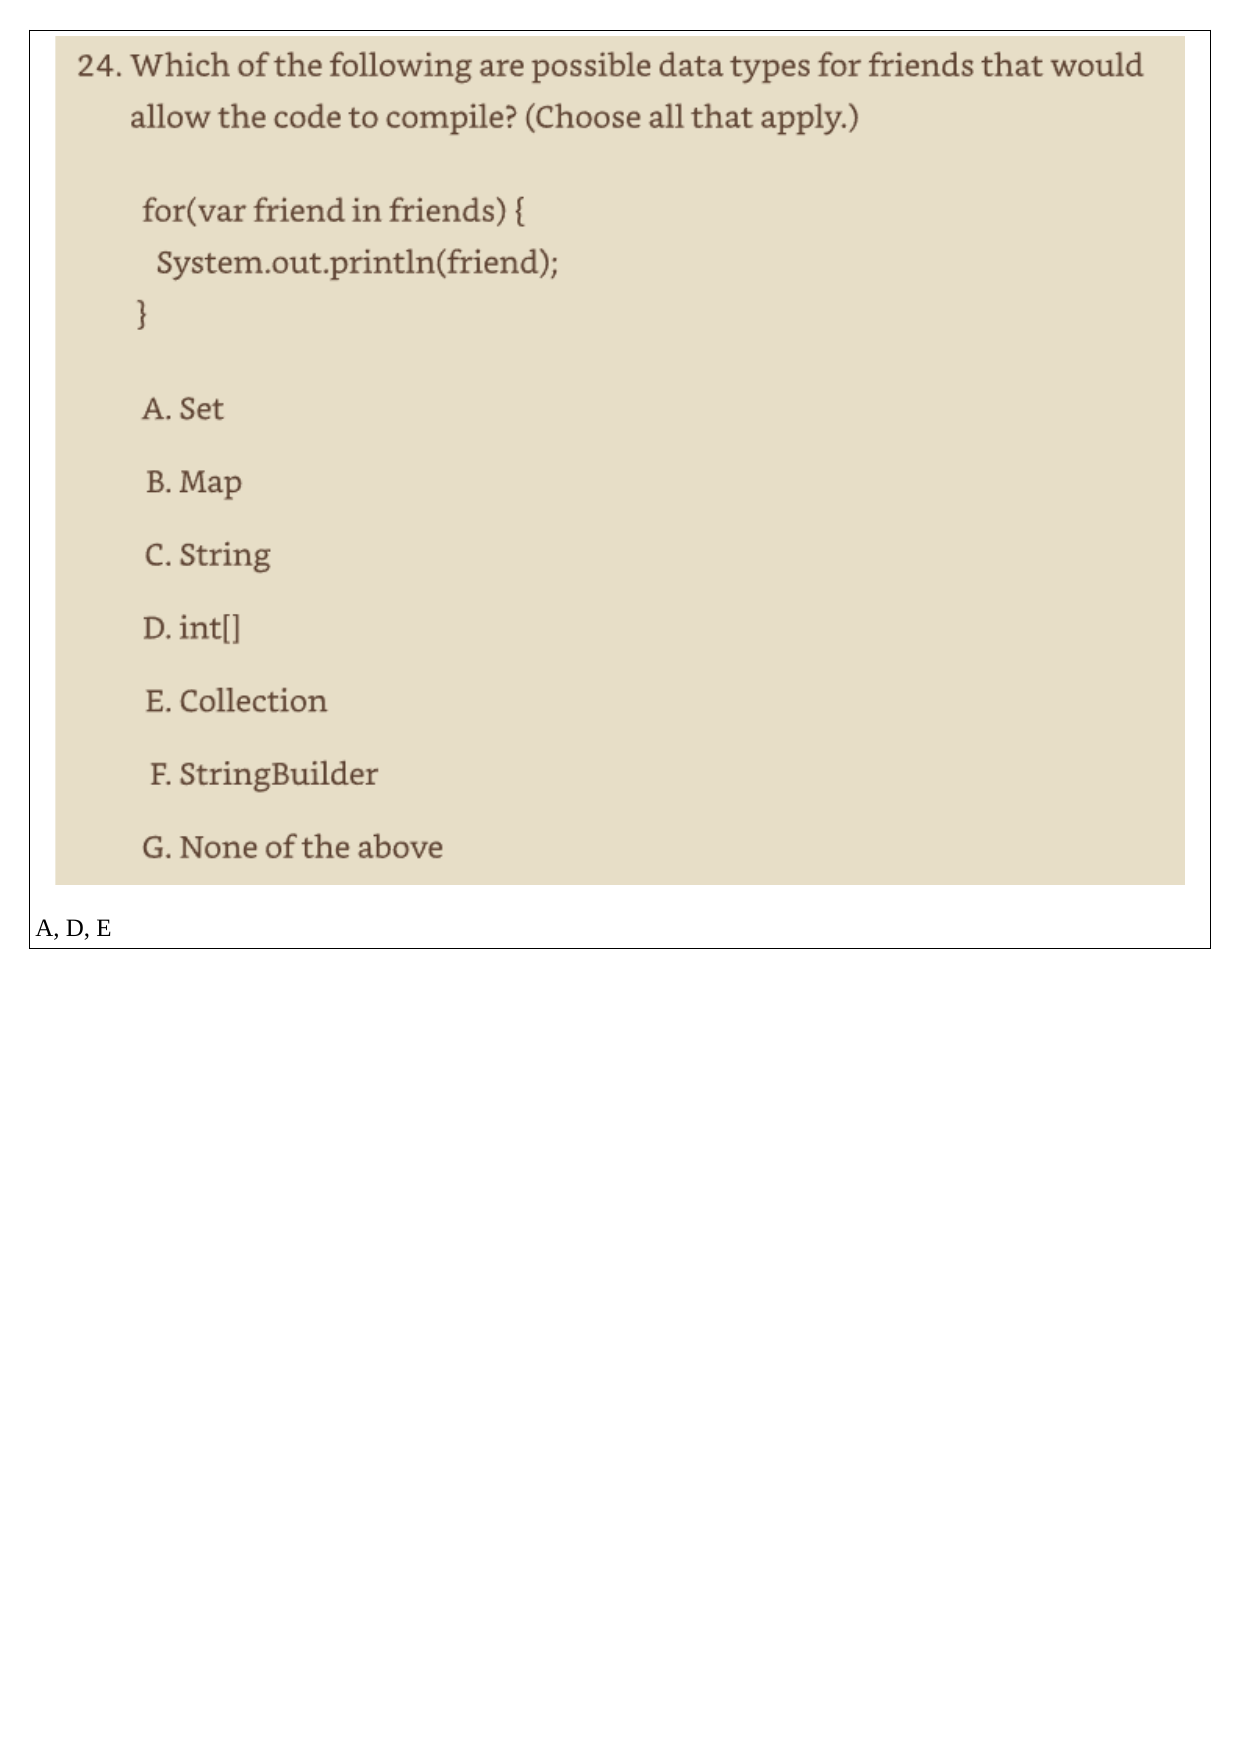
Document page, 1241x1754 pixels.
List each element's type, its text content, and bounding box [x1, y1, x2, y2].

table_cell A, D, E [30, 31, 1210, 948]
picture [55, 36, 1185, 885]
